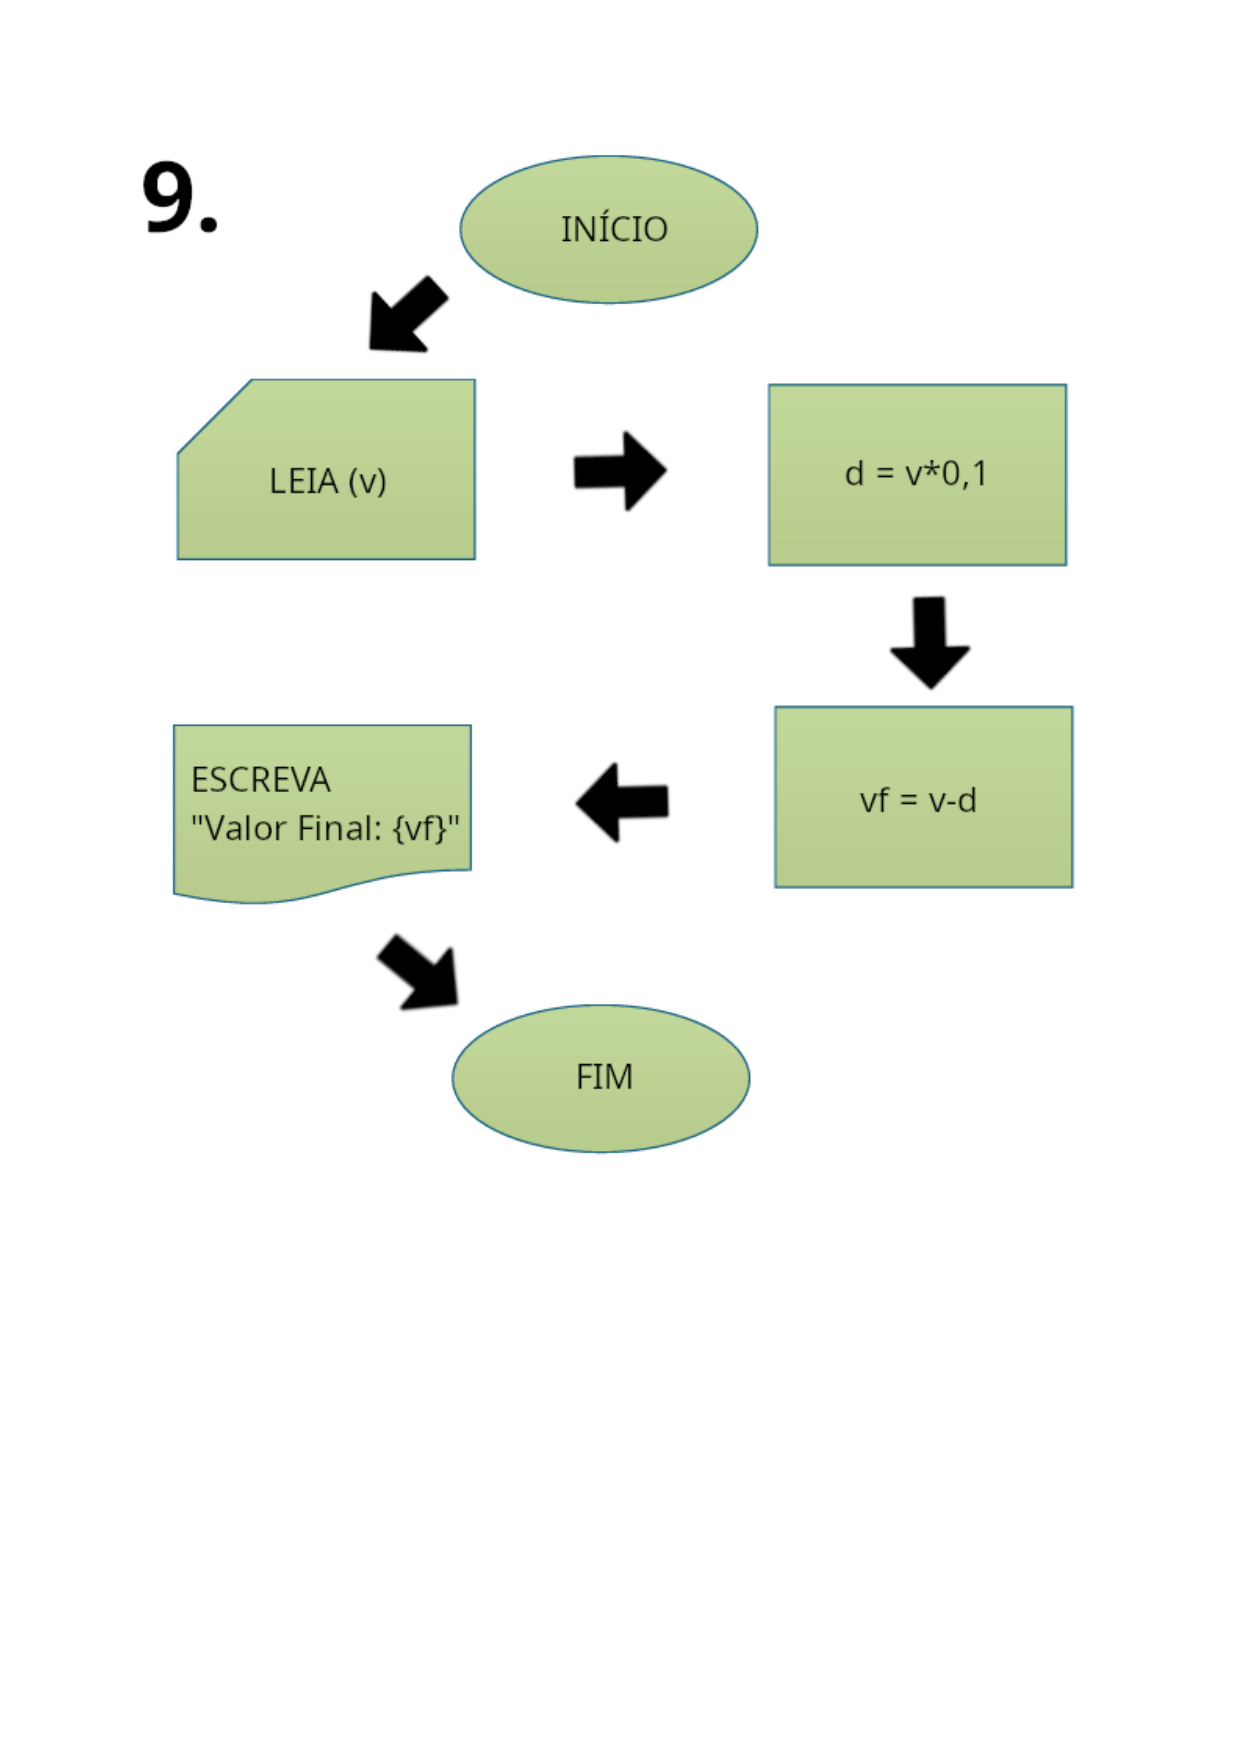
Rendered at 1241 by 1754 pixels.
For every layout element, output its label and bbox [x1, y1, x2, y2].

picture [117, 118, 1123, 1222]
